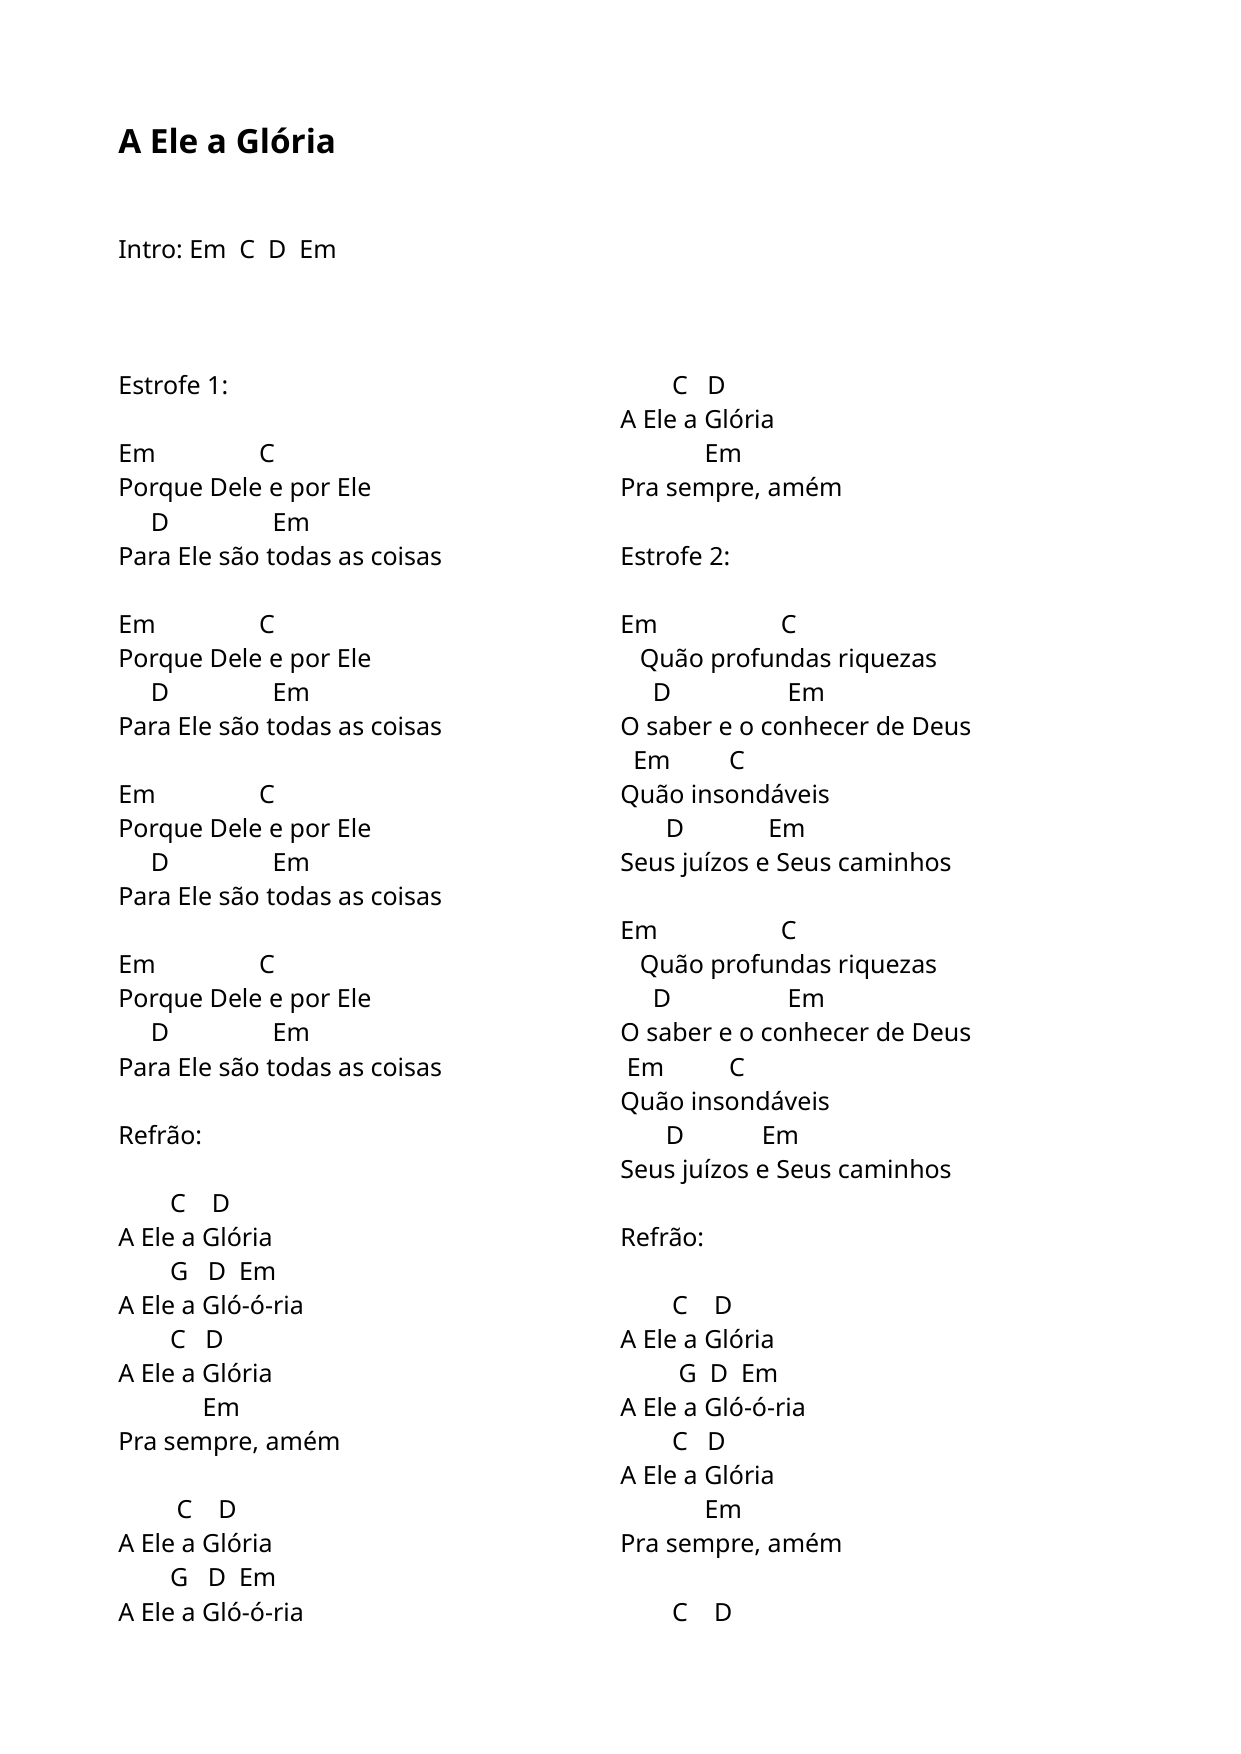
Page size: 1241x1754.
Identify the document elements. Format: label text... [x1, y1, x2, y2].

text Pra sempre, amém [620, 470, 1122, 504]
text Em C [118, 947, 620, 981]
text Refrão: [118, 1117, 620, 1151]
text C D [118, 1492, 620, 1526]
text Estrofe 2: [620, 538, 1122, 572]
text A Ele a Gló-ó-ria [118, 1288, 620, 1322]
text Estrofe 1: [118, 368, 620, 402]
text D Em [118, 1015, 620, 1049]
text Para Ele são todas as coisas [118, 708, 620, 743]
text C D [118, 1322, 620, 1356]
text Para Ele são todas as coisas [118, 879, 620, 913]
text A Ele a Glória [118, 118, 1122, 163]
text A Ele a Gló-ó-ria [620, 1390, 1122, 1424]
text D Em [118, 504, 620, 538]
text Porque Dele e por Ele [118, 981, 620, 1015]
text G D Em [118, 1560, 620, 1594]
text C D [620, 1288, 1122, 1322]
text C D [118, 1185, 620, 1219]
text Em C [620, 1049, 1122, 1083]
text D Em [118, 674, 620, 708]
text D Em [620, 981, 1122, 1015]
text Para Ele são todas as coisas [118, 1049, 620, 1083]
text Em C [620, 913, 1122, 947]
text C D [620, 368, 1122, 402]
text Porque Dele e por Ele [118, 640, 620, 674]
text A Ele a Glória [118, 1356, 620, 1390]
text O saber e o conhecer de Deus [620, 1015, 1122, 1049]
text A Ele a Glória [620, 1322, 1122, 1356]
text Em [620, 1492, 1122, 1526]
text Seus juízos e Seus caminhos [620, 1151, 1122, 1185]
text Em C [620, 606, 1122, 640]
text A Ele a Glória [118, 1526, 620, 1560]
text A Ele a Glória [118, 1219, 620, 1253]
text D Em [118, 845, 620, 879]
text Quão profundas riquezas [620, 640, 1122, 674]
text D Em [620, 1117, 1122, 1151]
text Intro: Em C D Em [118, 232, 1122, 266]
text Porque Dele e por Ele [118, 811, 620, 845]
text Para Ele são todas as coisas [118, 538, 620, 572]
text Porque Dele e por Ele [118, 470, 620, 504]
text Em C [118, 606, 620, 640]
text Em C [118, 777, 620, 811]
text Em [620, 436, 1122, 470]
text A Ele a Glória [620, 1458, 1122, 1492]
text G D Em [118, 1253, 620, 1288]
text Seus juízos e Seus caminhos [620, 845, 1122, 879]
text Quão insondáveis [620, 1083, 1122, 1117]
text O saber e o conhecer de Deus [620, 708, 1122, 743]
text Em C [620, 743, 1122, 777]
text Quão insondáveis [620, 777, 1122, 811]
text Pra sempre, amém [620, 1526, 1122, 1560]
text G D Em [620, 1356, 1122, 1390]
text A Ele a Gló-ó-ria [118, 1594, 620, 1628]
text D Em [620, 811, 1122, 845]
text C D [620, 1424, 1122, 1458]
text Refrão: [620, 1219, 1122, 1253]
text Em C [118, 436, 620, 470]
text Quão profundas riquezas [620, 947, 1122, 981]
text D Em [620, 674, 1122, 708]
text Pra sempre, amém [118, 1424, 620, 1458]
text A Ele a Glória [620, 402, 1122, 436]
text C D [620, 1594, 1122, 1628]
text Em [118, 1390, 620, 1424]
